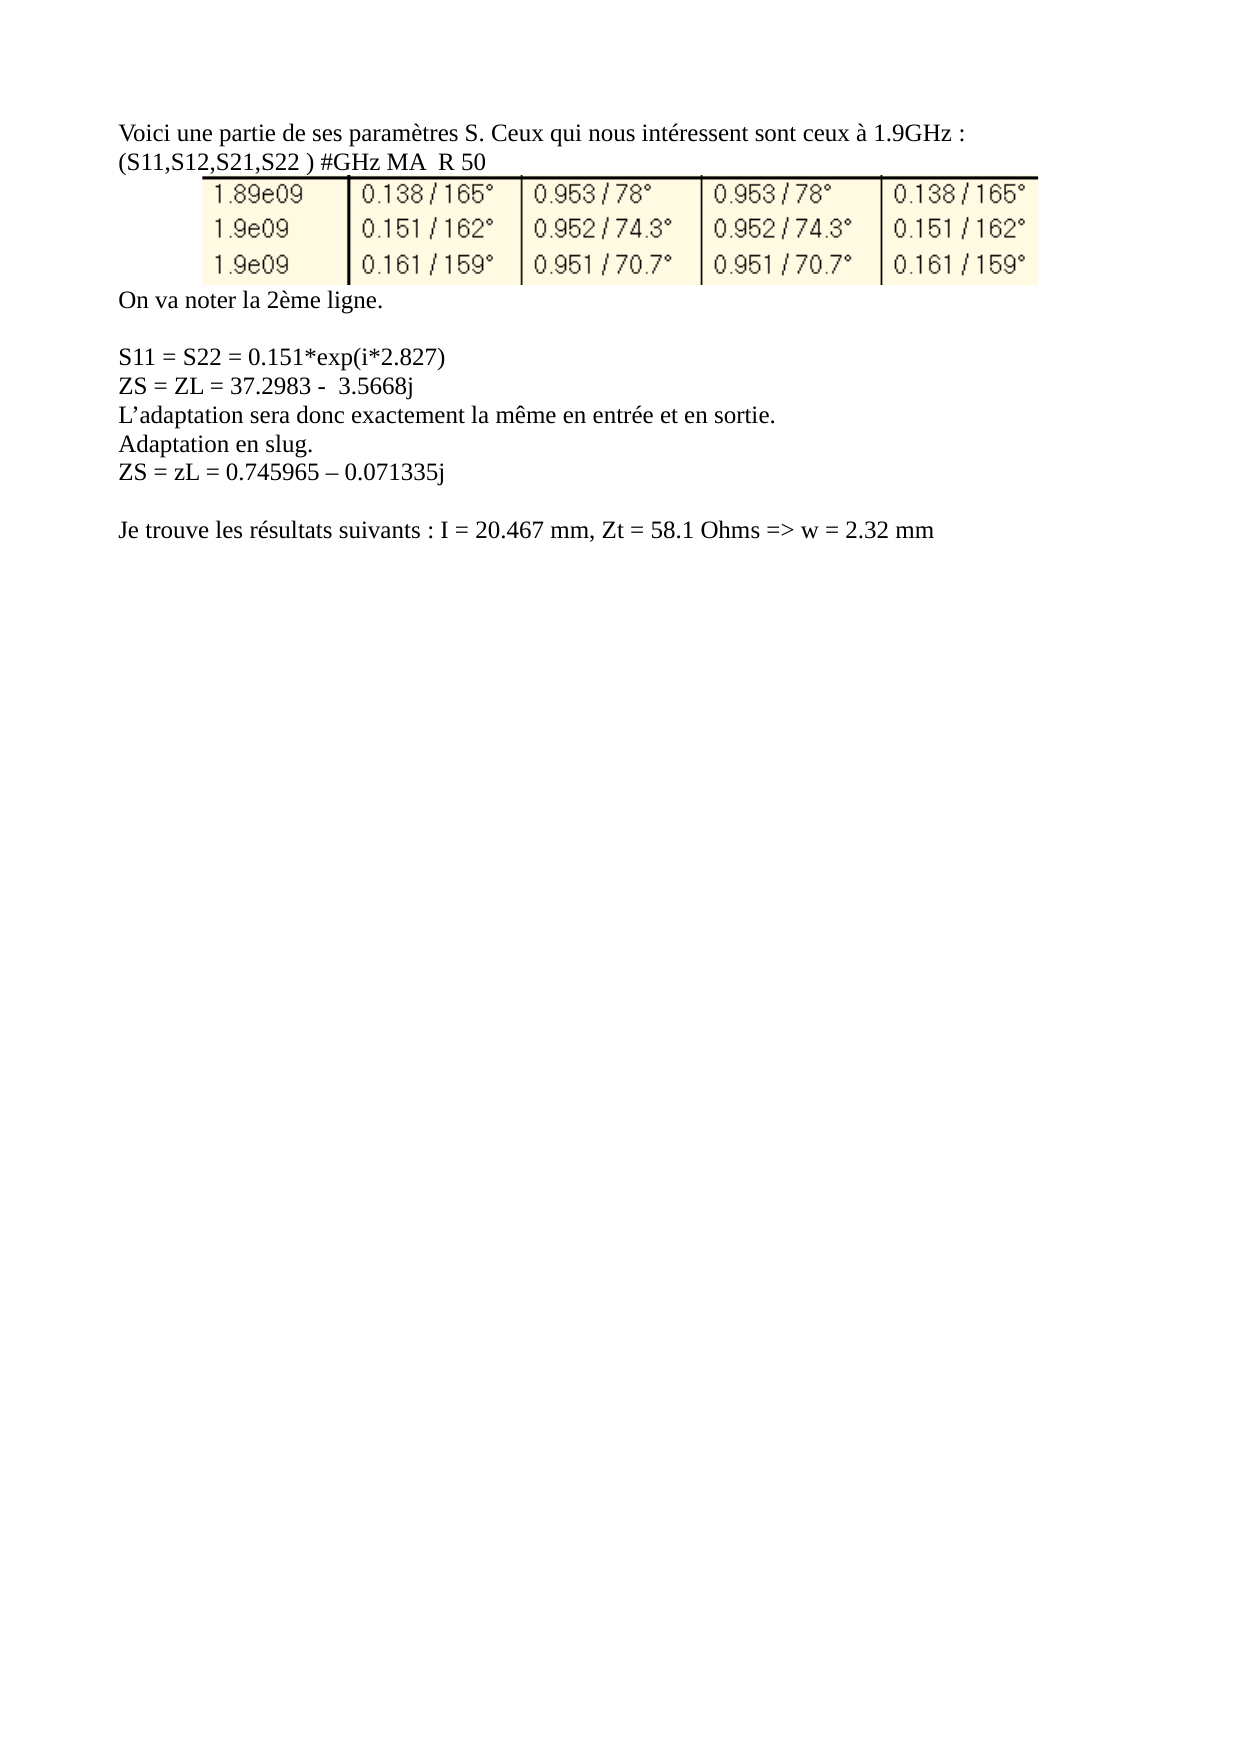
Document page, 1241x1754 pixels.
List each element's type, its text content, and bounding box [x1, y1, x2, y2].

text On va noter la 2ème ligne. [118, 176, 1122, 314]
text ZS = zL = 0.745965 – 0.071335j [118, 457, 1122, 486]
text L’adaptation sera donc exactement la même en entrée et en sortie. [118, 400, 1122, 429]
text (S11,S12,S21,S22 ) #GHz MA R 50 [118, 147, 1122, 176]
picture [202, 175, 1039, 285]
text Voici une partie de ses paramètres S. Ceux qui nous intéressent sont ceux à 1.9GHz : [118, 118, 1122, 147]
text ZS = ZL = 37.2983 - 3.5668j [118, 371, 1122, 400]
text S11 = S22 = 0.151*exp(i*2.827) [118, 342, 1122, 371]
text Adaptation en slug. [118, 429, 1122, 457]
text Je trouve les résultats suivants : I = 20.467 mm, Zt = 58.1 Ohms => w = 2.32 mm [118, 515, 1122, 544]
